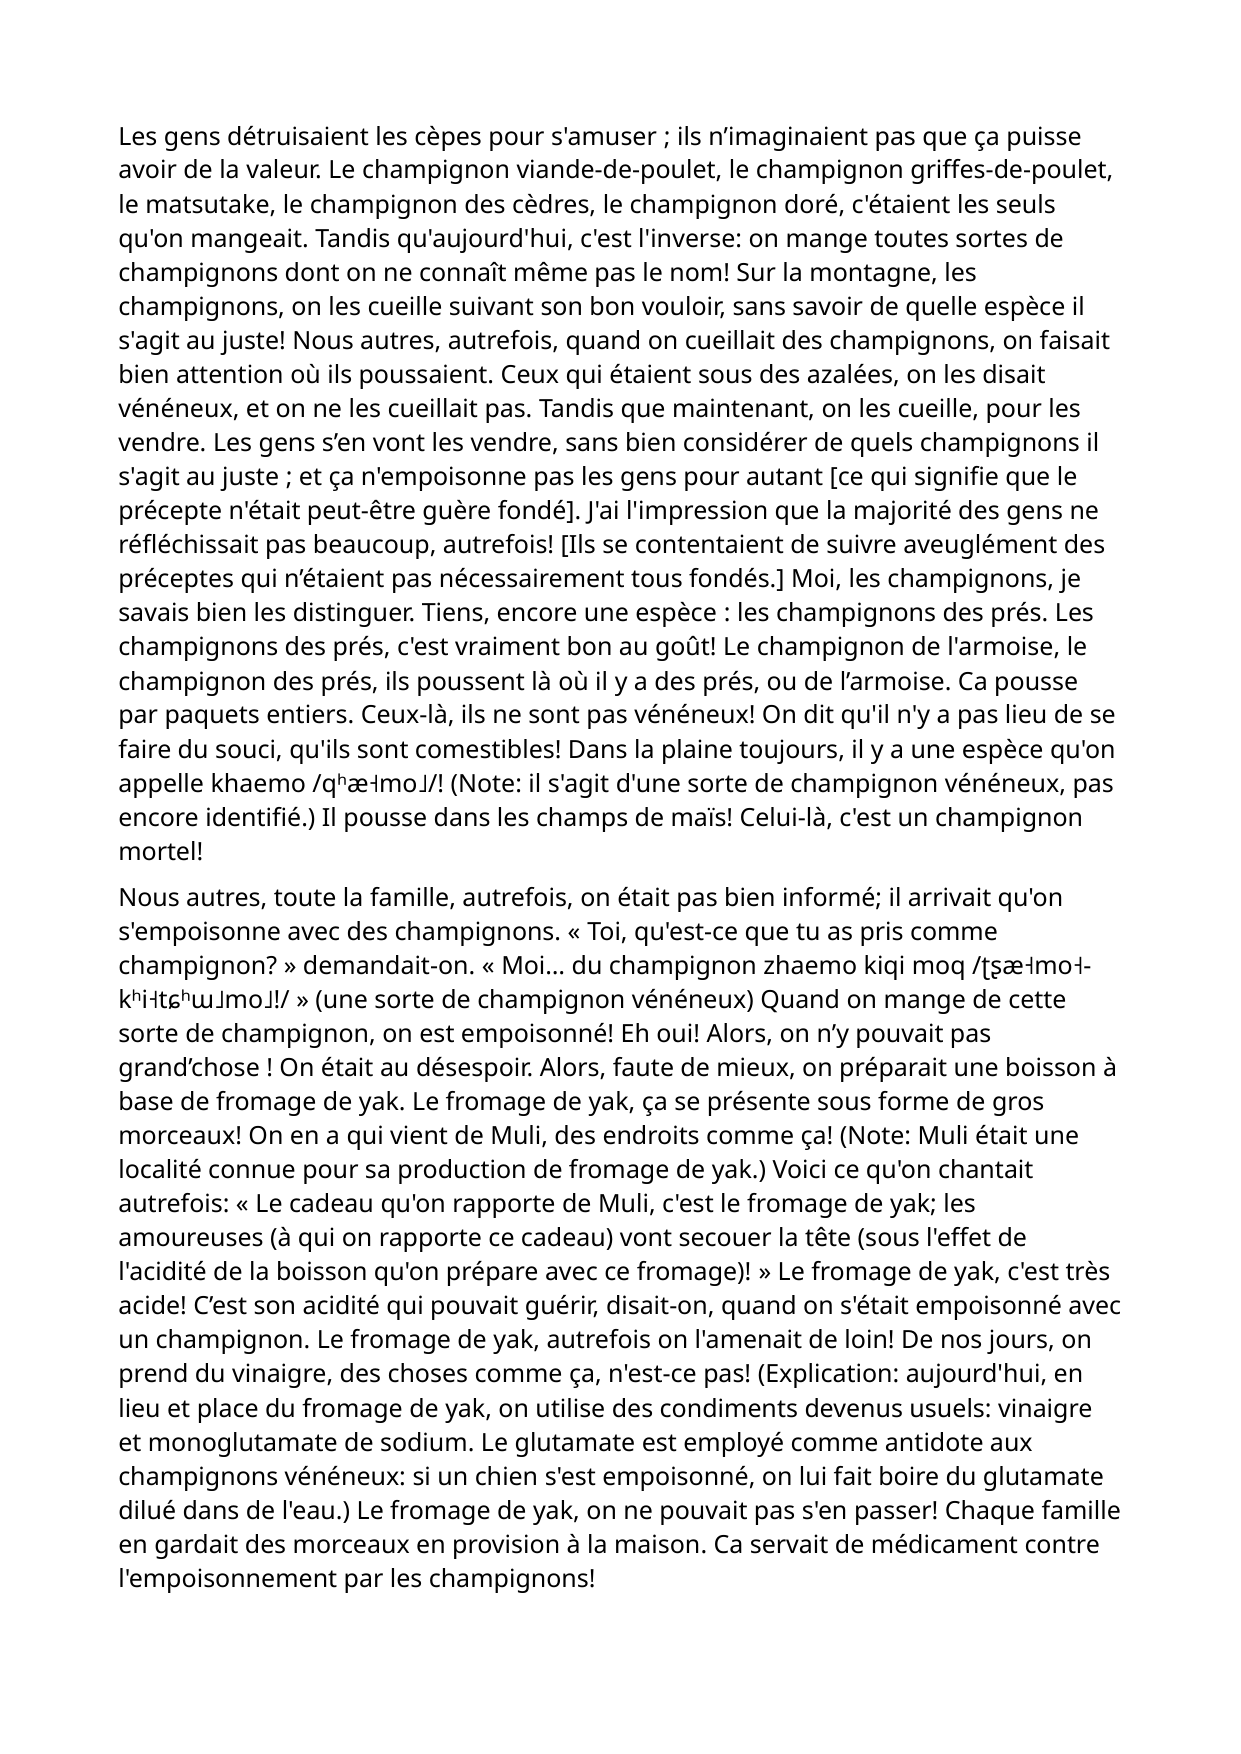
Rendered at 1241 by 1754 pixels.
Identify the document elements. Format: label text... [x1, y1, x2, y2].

text Nous autres, toute la famille, autrefois, on était pas bien informé; il arrivait qu'on s'empoisonne avec des champignons. « Toi, qu'est-ce que tu as pris comme champignon? » demandait-on. « Moi… du champignon zhaemo kiqi moq /ʈʂæ˧mo˧-kʰi˧tɕʰɯ˩mo˩!/ » (une sorte de champignon vénéneux) Quand on mange de cette sorte de champignon, on est empoisonné! Eh oui! Alors, on n’y pouvait pas grand’chose ! On était au désespoir. Alors, faute de mieux, on préparait une boisson à base de fromage de yak. Le fromage de yak, ça se présente sous forme de gros morceaux! On en a qui vient de Muli, des endroits comme ça! (Note: Muli était une localité connue pour sa production de fromage de yak.) Voici ce qu'on chantait autrefois: « Le cadeau qu'on rapporte de Muli, c'est le fromage de yak; les amoureuses (à qui on rapporte ce cadeau) vont secouer la tête (sous l'effet de l'acidité de la boisson qu'on prépare avec ce fromage)! » Le fromage de yak, c'est très acide! C’est son acidité qui pouvait guérir, disait-on, quand on s'était empoisonné avec un champignon. Le fromage de yak, autrefois on l'amenait de loin! De nos jours, on prend du vinaigre, des choses comme ça, n'est-ce pas! (Explication: aujourd'hui, en lieu et place du fromage de yak, on utilise des condiments devenus usuels: vinaigre et monoglutamate de sodium. Le glutamate est employé comme antidote aux champignons vénéneux: si un chien s'est empoisonné, on lui fait boire du glutamate dilué dans de l'eau.) Le fromage de yak, on ne pouvait pas s'en passer! Chaque famille en gardait des morceaux en provision à la maison. Ca servait de médicament contre l'empoisonnement par les champignons! [118, 879, 1122, 1594]
text Les gens détruisaient les cèpes pour s'amuser ; ils n’imaginaient pas que ça puisse avoir de la valeur. Le champignon viande-de-poulet, le champignon griffes-de-poulet, le matsutake, le champignon des cèdres, le champignon doré, c'étaient les seuls qu'on mangeait. Tandis qu'aujourd'hui, c'est l'inverse: on mange toutes sortes de champignons dont on ne connaît même pas le nom! Sur la montagne, les champignons, on les cueille suivant son bon vouloir, sans savoir de quelle espèce il s'agit au juste! Nous autres, autrefois, quand on cueillait des champignons, on faisait bien attention où ils poussaient. Ceux qui étaient sous des azalées, on les disait vénéneux, et on ne les cueillait pas. Tandis que maintenant, on les cueille, pour les vendre. Les gens s’en vont les vendre, sans bien considérer de quels champignons il s'agit au juste ; et ça n'empoisonne pas les gens pour autant [ce qui signifie que le précepte n'était peut-être guère fondé]. J'ai l'impression que la majorité des gens ne réfléchissait pas beaucoup, autrefois! [Ils se contentaient de suivre aveuglément des préceptes qui n’étaient pas nécessairement tous fondés.] Moi, les champignons, je savais bien les distinguer. Tiens, encore une espèce : les champignons des prés. Les champignons des prés, c'est vraiment bon au goût! Le champignon de l'armoise, le champignon des prés, ils poussent là où il y a des prés, ou de l’armoise. Ca pousse par paquets entiers. Ceux-là, ils ne sont pas vénéneux! On dit qu'il n'y a pas lieu de se faire du souci, qu'ils sont comestibles! Dans la plaine toujours, il y a une espèce qu'on appelle khaemo /qʰæ˧mo˩/! (Note: il s'agit d'une sorte de champignon vénéneux, pas encore identifié.) Il pousse dans les champs de maïs! Celui-là, c'est un champignon mortel! [118, 118, 1122, 867]
